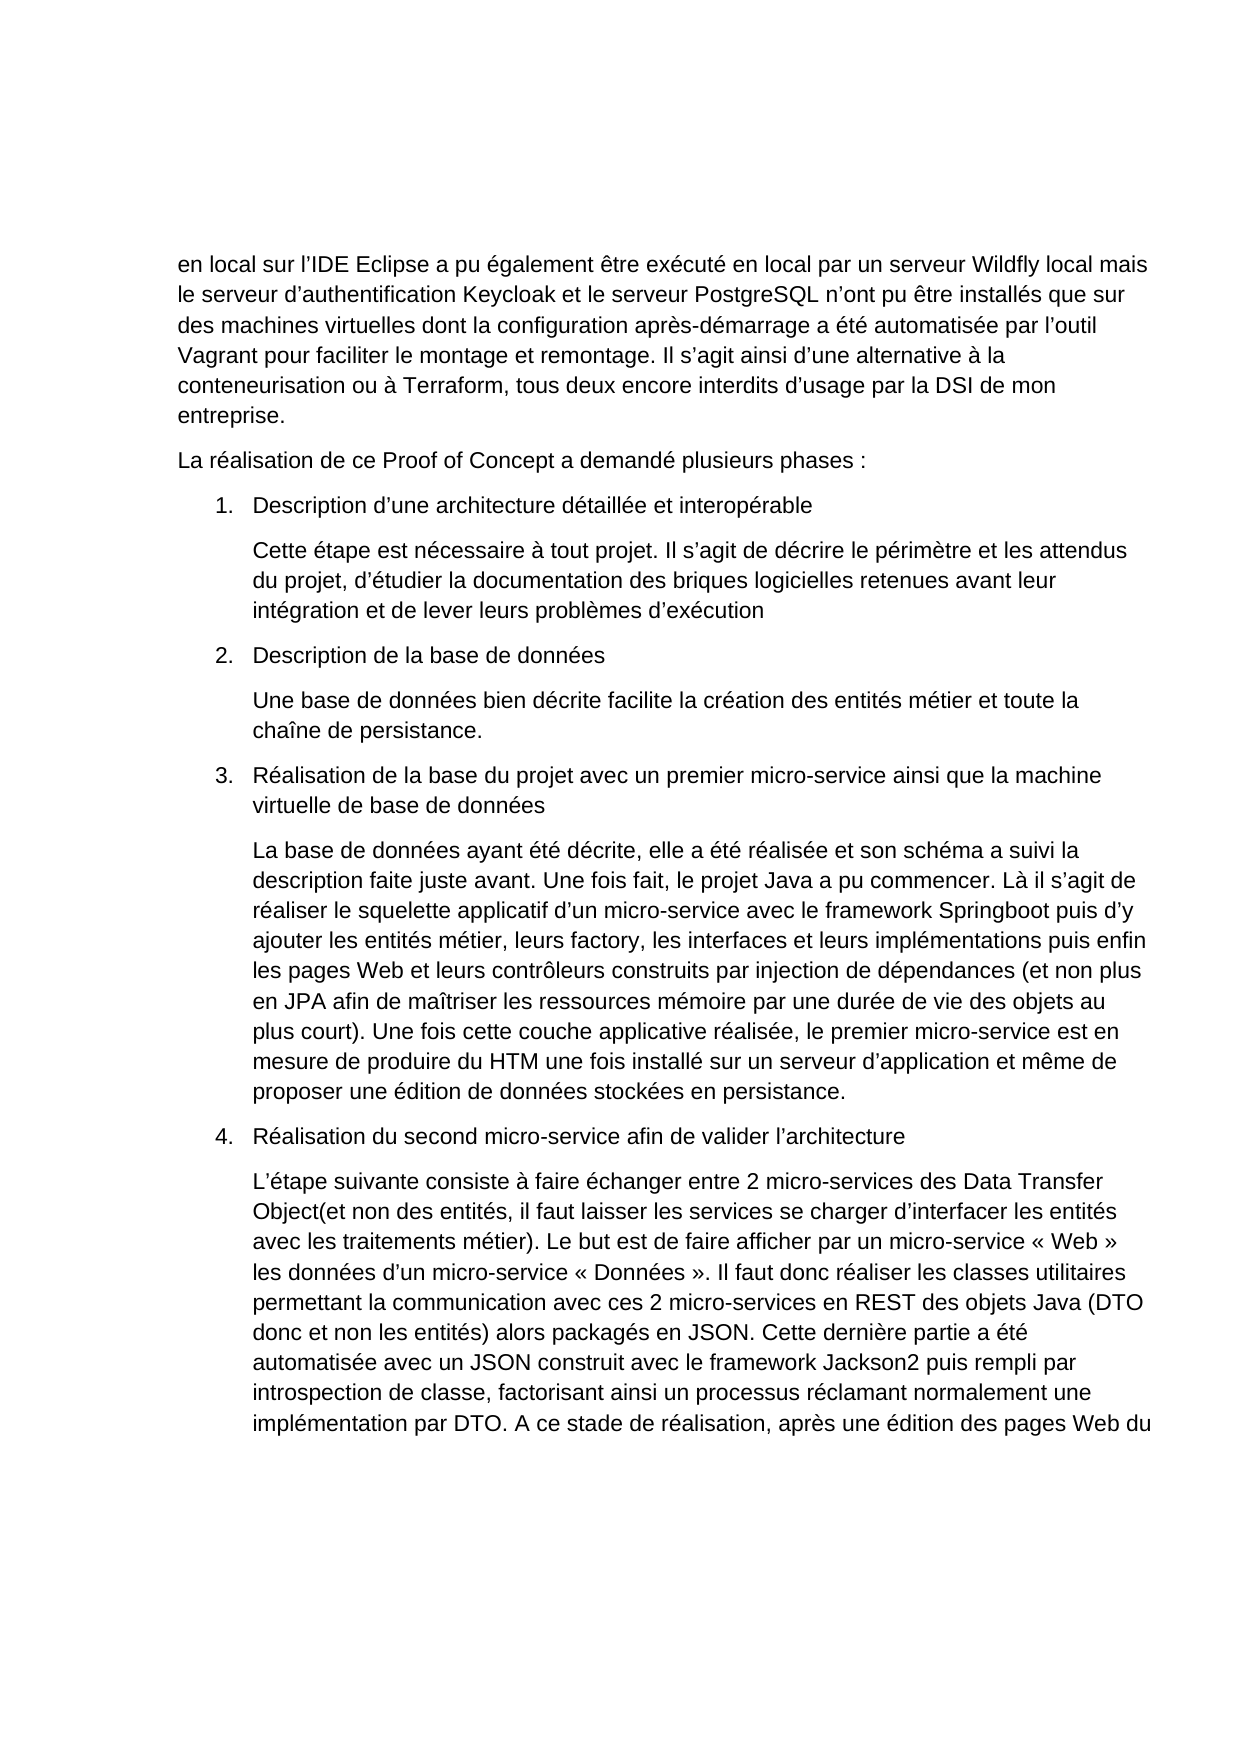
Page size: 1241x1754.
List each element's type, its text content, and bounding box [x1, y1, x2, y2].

text La réalisation de ce Proof of Concept a demandé plusieurs phases : [177, 447, 1152, 473]
list L’étape suivante consiste à faire échanger entre 2 micro-services des Data Transfer Object(et non des entités, il faut laisser les services se charger d’interfacer les entités avec les traitements métier). Le but est de faire afficher par un micro-service « Web » les données d’un micro-service « Données ». Il faut donc réaliser les classes utilitaires permettant la communication avec ces 2 micro-services en REST des objets Java (DTO donc et non les entités) alors packagés en JSON. Cette dernière partie a été automatisée avec un JSON construit avec le framework Jackson2 puis rempli par introspection de classe, factorisant ainsi un processus réclamant normalement une implémentation par DTO. A ce stade de réalisation, après une édition des pages Web du [215, 1168, 1152, 1436]
list Description de la base de données [215, 642, 1152, 668]
list Une base de données bien décrite facilite la création des entités métier et toute la chaîne de persistance. [215, 687, 1152, 743]
text en local sur l’IDE Eclipse a pu également être exécuté en local par un serveur Wildfly local mais le serveur d’authentification Keycloak et le serveur PostgreSQL n’ont pu être installés que sur des machines virtuelles dont la configuration après-démarrage a été automatisée par l’outil Vagrant pour faciliter le montage et remontage. Il s’agit ainsi d’une alternative à la conteneurisation ou à Terraform, tous deux encore interdits d’usage par la DSI de mon entreprise. [177, 251, 1152, 428]
list Description d’une architecture détaillée et interopérable [215, 492, 1152, 518]
list Cette étape est nécessaire à tout projet. Il s’agit de décrire le périmètre et les attendus du projet, d’étudier la documentation des briques logicielles retenues avant leur intégration et de lever leurs problèmes d’exécution [215, 537, 1152, 623]
list La base de données ayant été décrite, elle a été réalisée et son schéma a suivi la description faite juste avant. Une fois fait, le projet Java a pu commencer. Là il s’agit de réaliser le squelette applicatif d’un micro-service avec le framework Springboot puis d’y ajouter les entités métier, leurs factory, les interfaces et leurs implémentations puis enfin les pages Web et leurs contrôleurs construits par injection de dépendances (et non plus en JPA afin de maîtriser les ressources mémoire par une durée de vie des objets au plus court). Une fois cette couche applicative réalisée, le premier micro-service est en mesure de produire du HTM une fois installé sur un serveur d’application et même de proposer une édition de données stockées en persistance. [215, 837, 1152, 1104]
list Réalisation du second micro-service afin de valider l’architecture [215, 1123, 1152, 1149]
list Réalisation de la base du projet avec un premier micro-service ainsi que la machine virtuelle de base de données [215, 762, 1152, 818]
